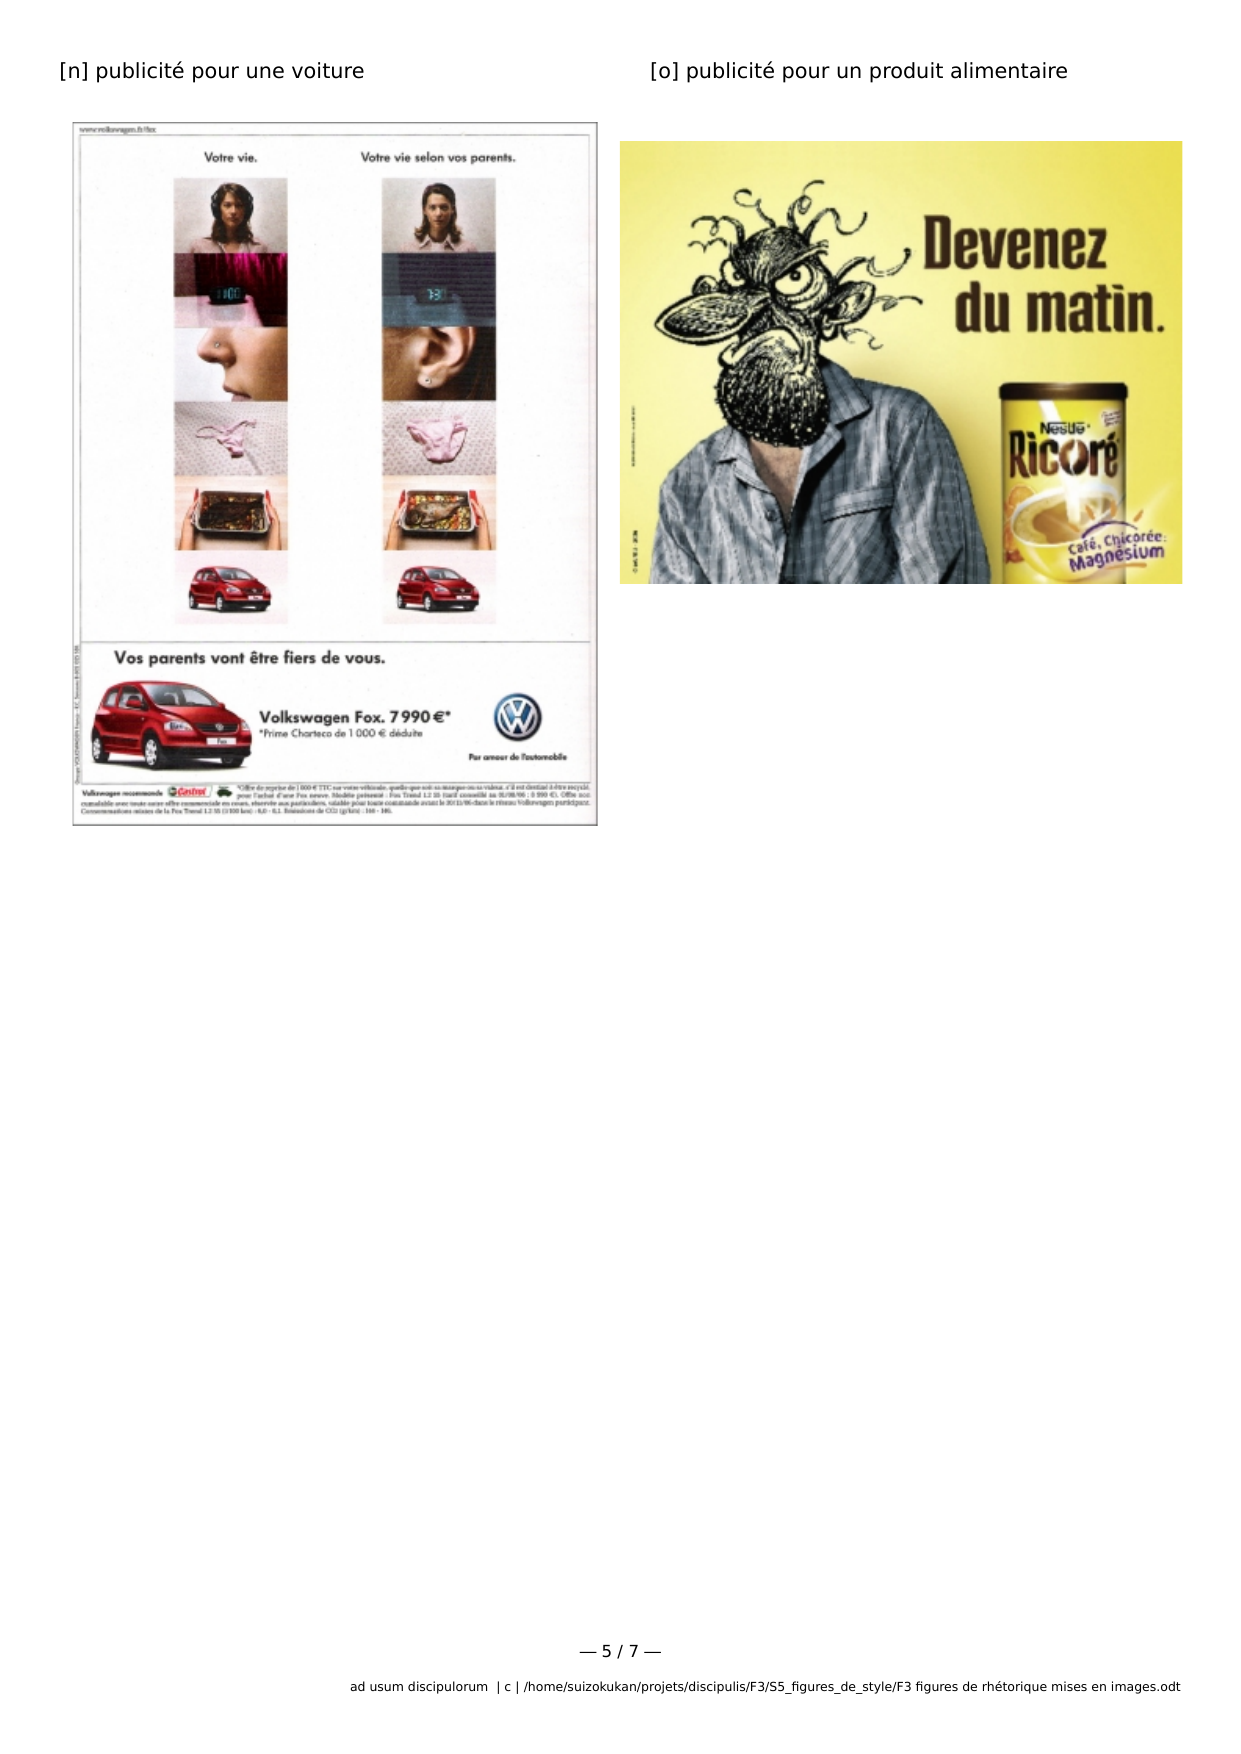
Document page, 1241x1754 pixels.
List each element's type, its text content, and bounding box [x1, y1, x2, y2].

text [n] publicité pour une voiture [o] publicité pour un produit alimentaire [59, 59, 1181, 83]
picture [72, 122, 598, 826]
picture [619, 141, 1183, 584]
